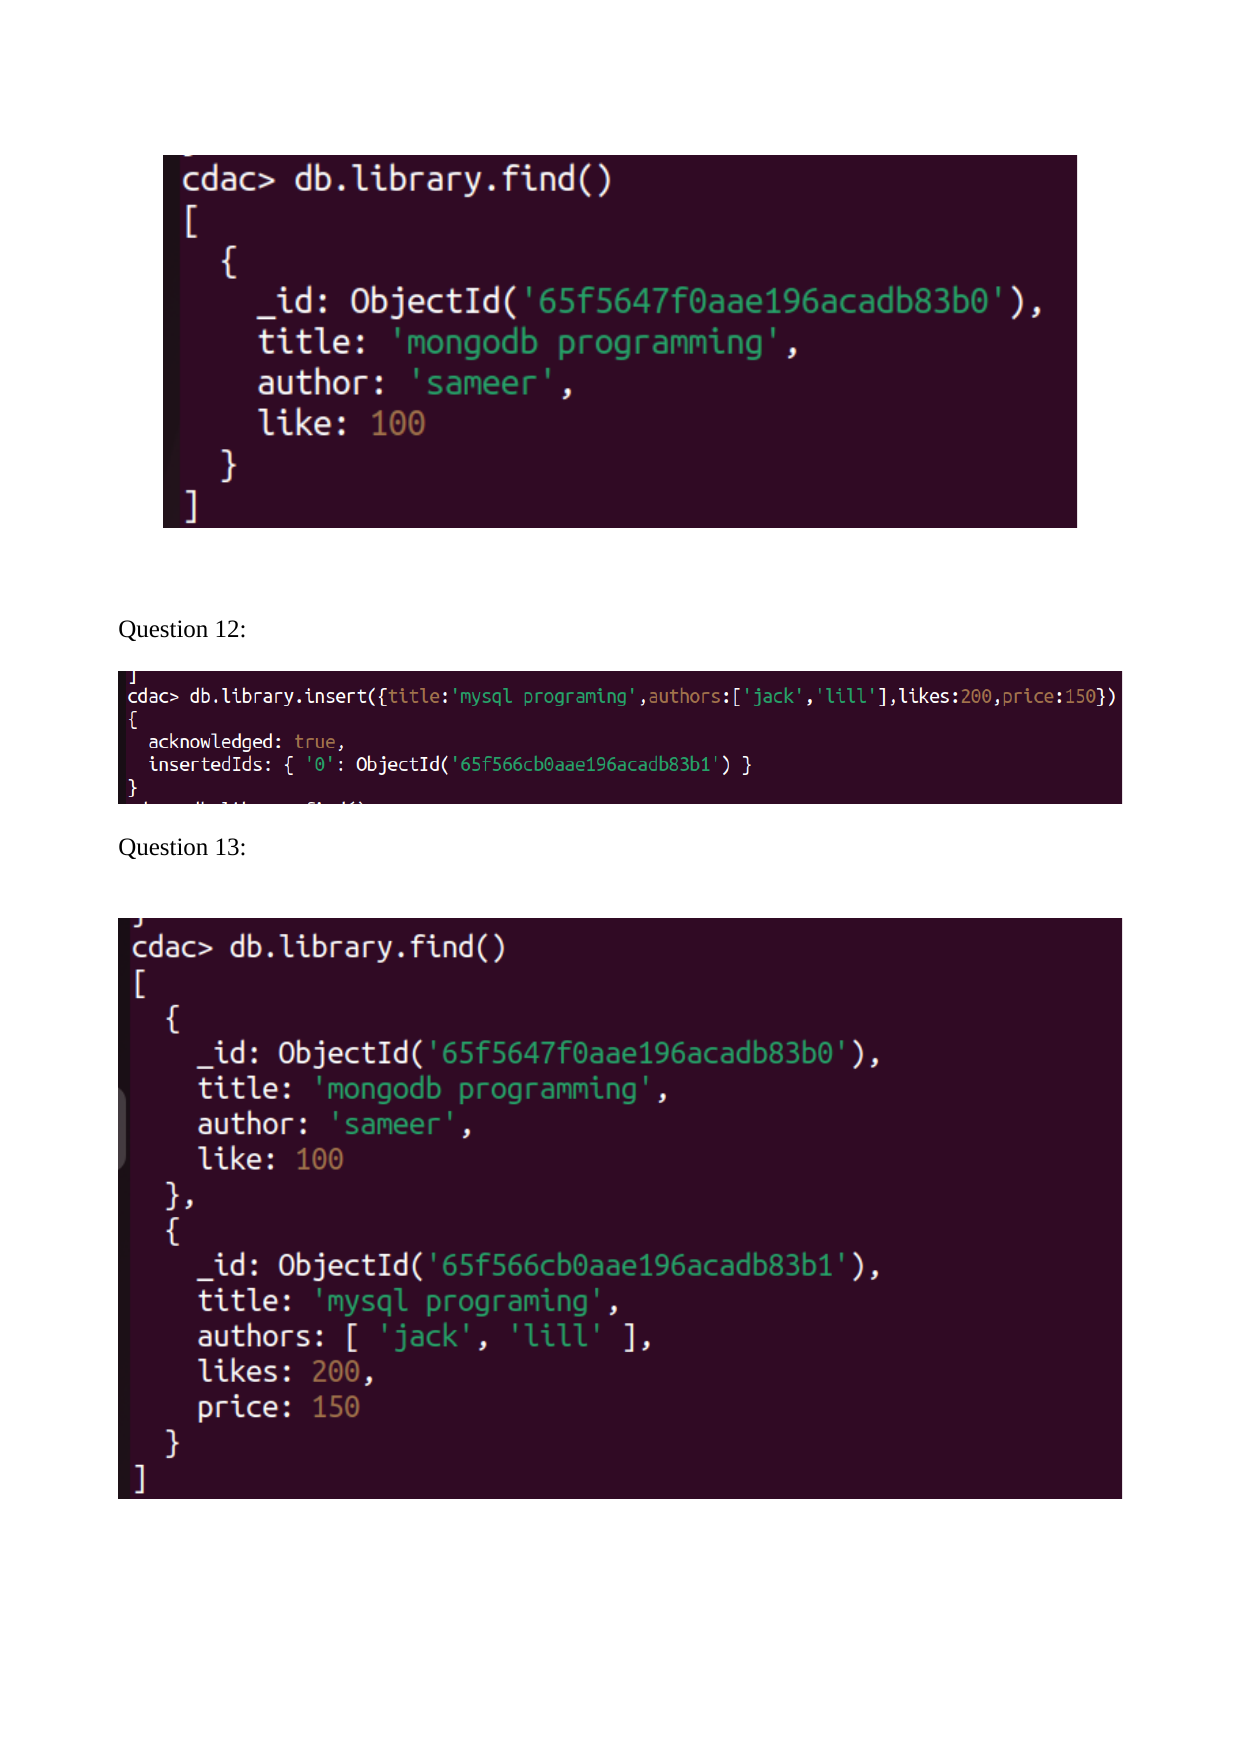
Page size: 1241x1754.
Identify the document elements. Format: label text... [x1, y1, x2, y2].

picture [118, 671, 1123, 804]
text Question 12: [118, 614, 1122, 643]
text Question 13: [118, 832, 1122, 861]
picture [118, 918, 1123, 1499]
picture [163, 155, 1078, 528]
